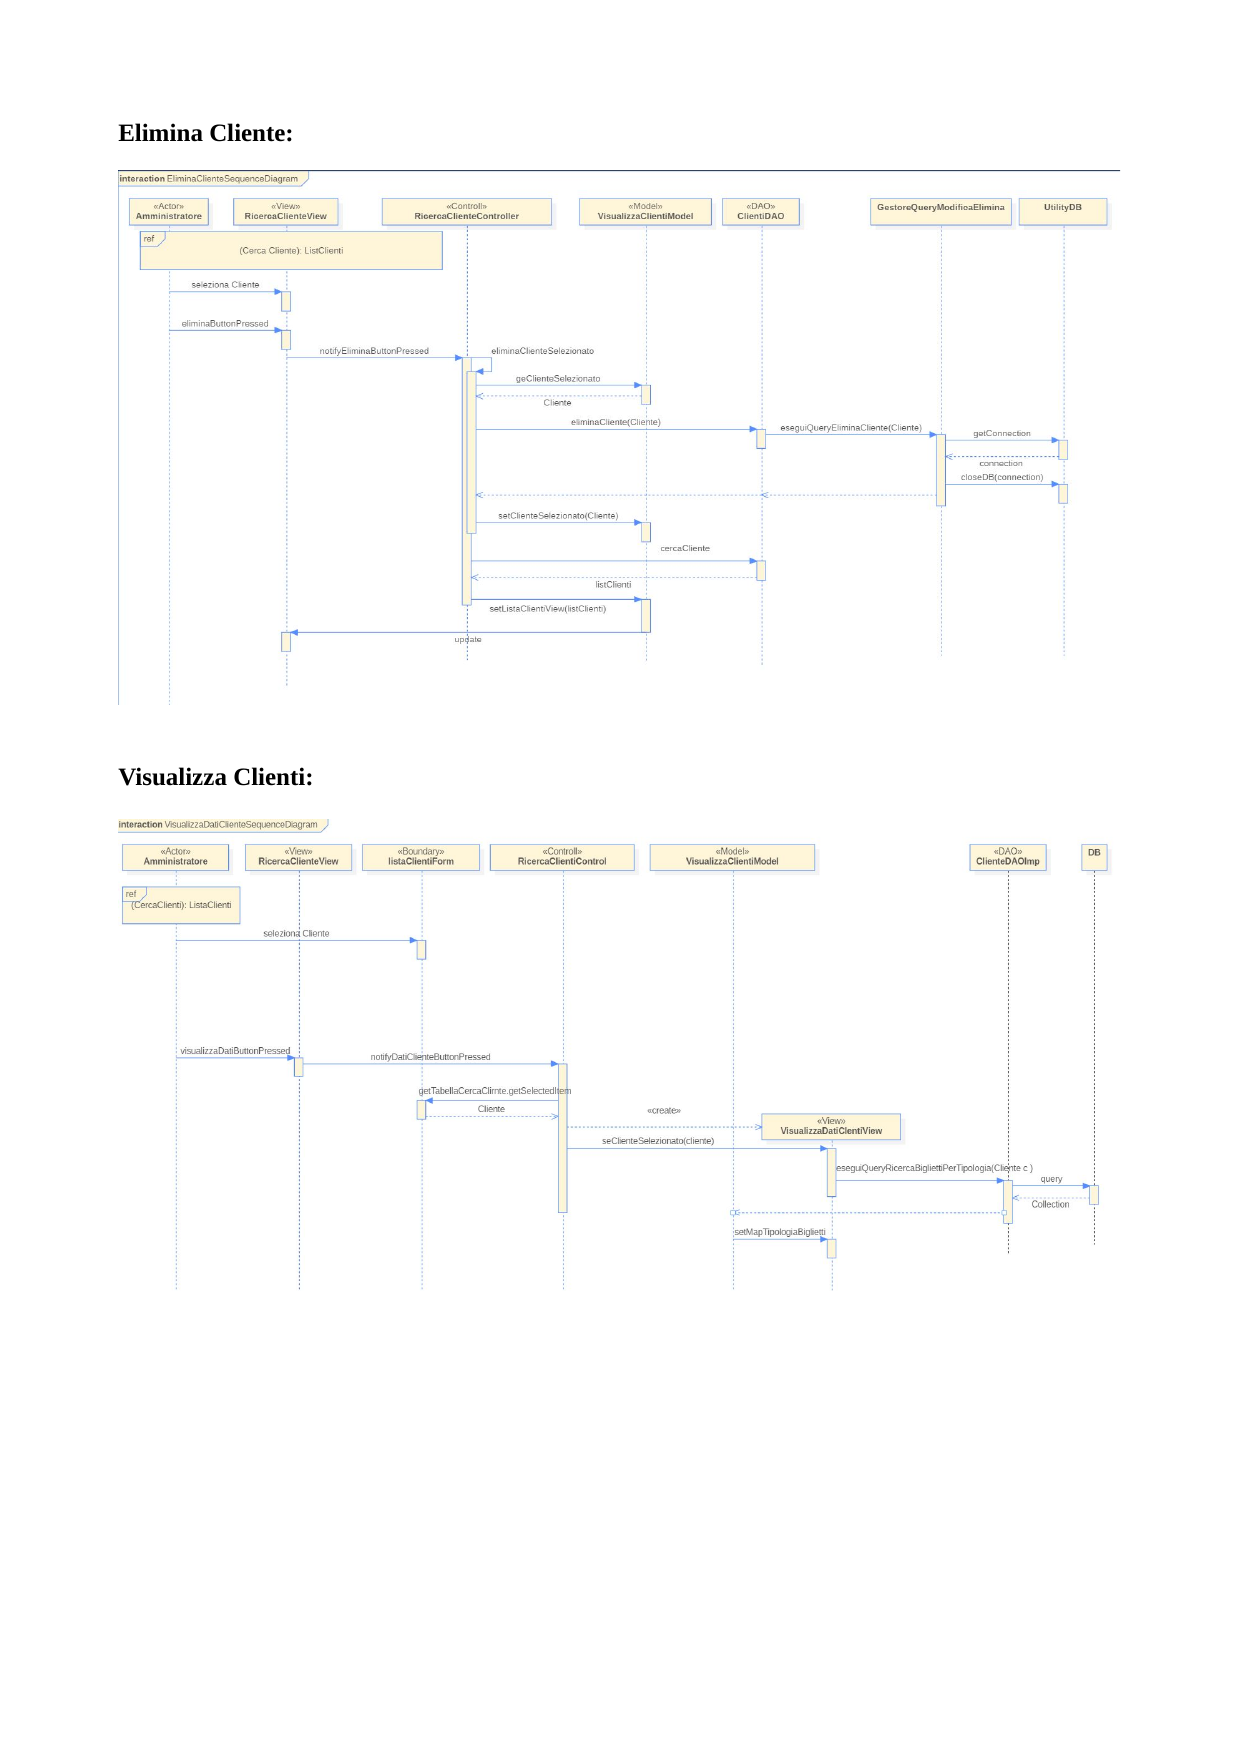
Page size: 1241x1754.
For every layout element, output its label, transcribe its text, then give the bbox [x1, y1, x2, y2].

text Visualizza Clienti: [118, 762, 1122, 791]
picture [118, 819, 1121, 1291]
text Elimina Cliente: [118, 118, 1122, 147]
picture [118, 170, 1121, 705]
